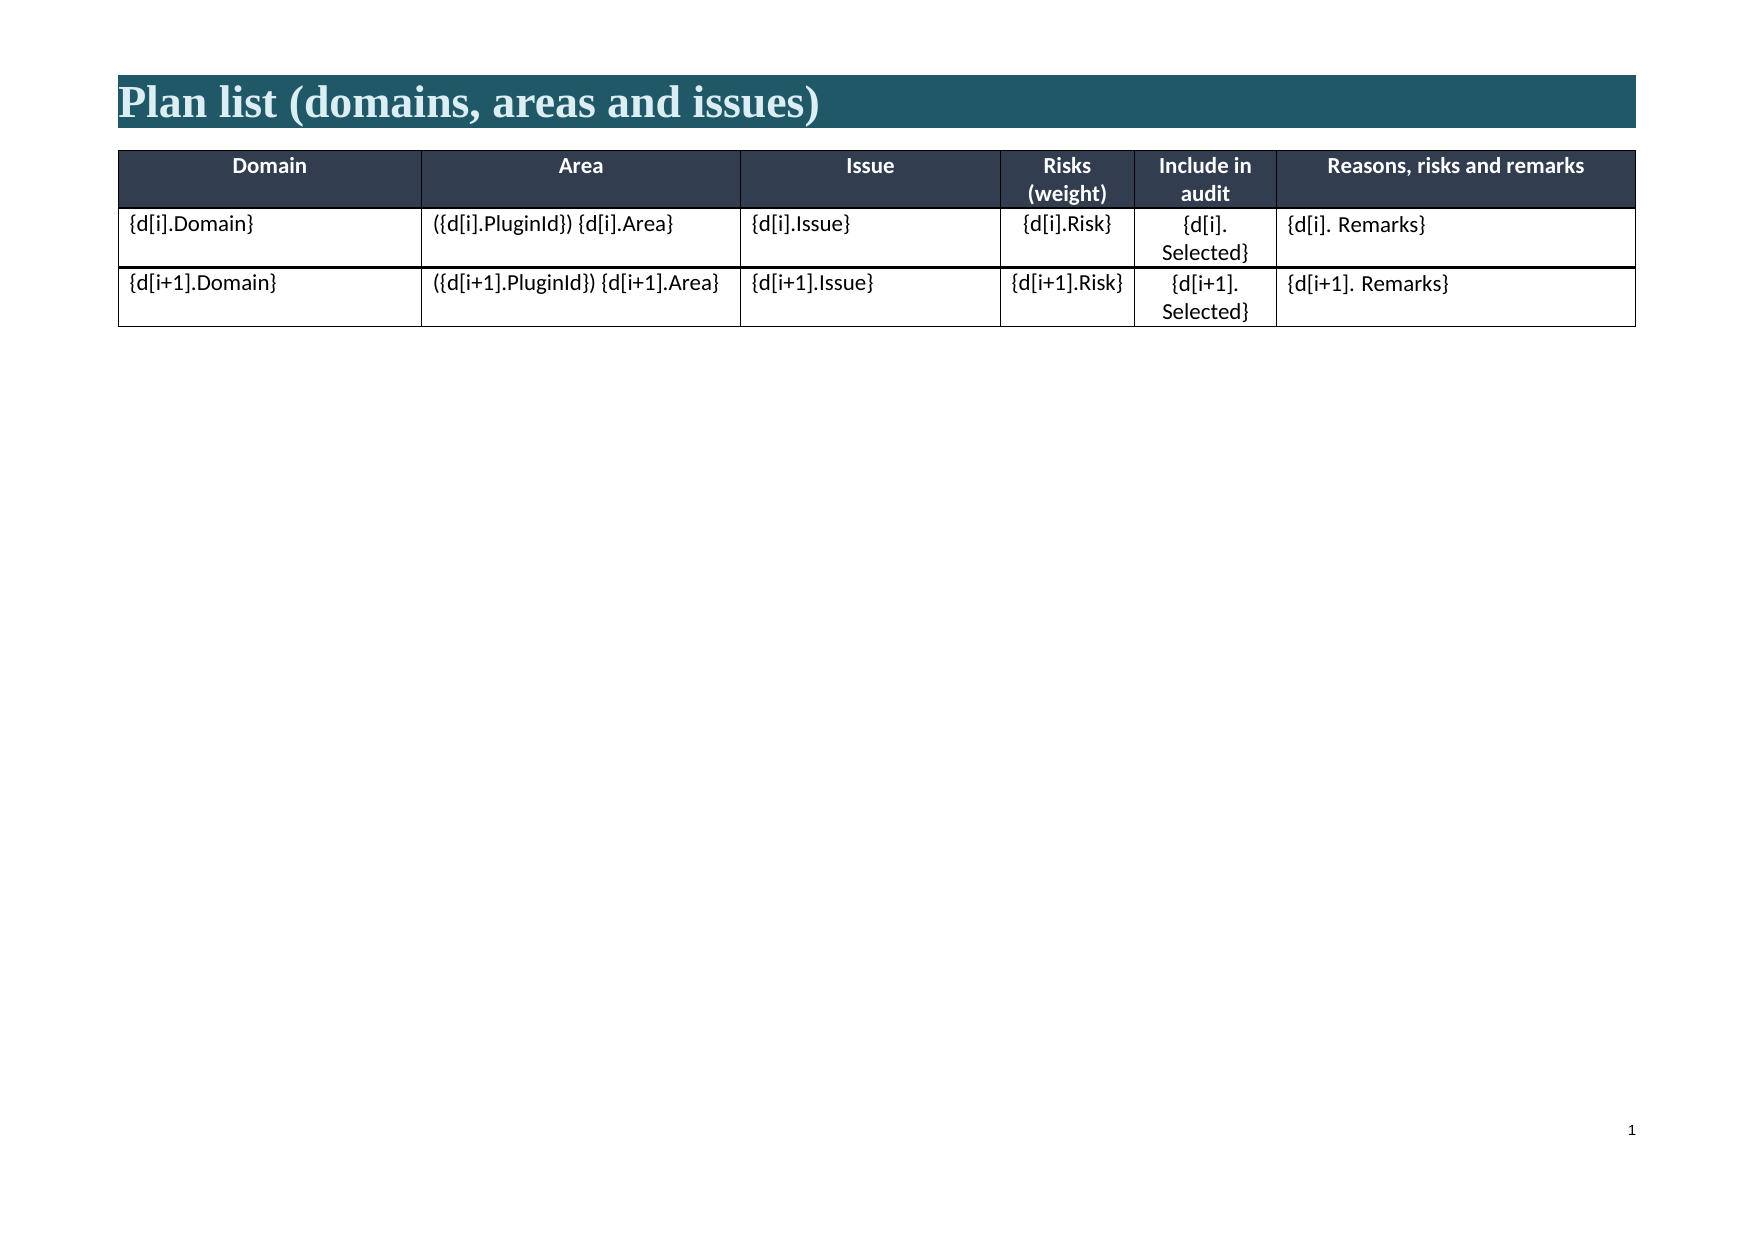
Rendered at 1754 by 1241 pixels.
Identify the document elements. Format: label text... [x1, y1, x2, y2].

table_header Domain [119, 151, 421, 207]
table_header {d[i+1].Domain} [119, 269, 421, 326]
table_header {d[i+1]. Remarks} [1277, 269, 1635, 326]
table_header {d[i+1].Issue} [741, 269, 1000, 326]
table_header {d[i].Risk} [1001, 209, 1134, 266]
table_header {d[i+1]. Selected} [1135, 269, 1276, 326]
table_header {d[i].Domain} [119, 209, 421, 266]
table_header Reasons, risks and remarks [1277, 151, 1635, 207]
table_header {d[i+1].Risk} [1001, 269, 1134, 326]
table_header Risks (weight) [1001, 151, 1134, 207]
table_header {d[i]. Remarks} [1277, 209, 1635, 266]
table_header Include in audit [1135, 151, 1276, 207]
table_header ({d[i].PluginId}) {d[i].Area} [422, 209, 740, 266]
table_header ({d[i+1].PluginId}) {d[i+1].Area} [422, 269, 740, 326]
table_header Area [422, 151, 740, 207]
table_header Issue [741, 151, 1000, 207]
table_header {d[i].Issue} [741, 209, 1000, 266]
table_header {d[i]. Selected} [1135, 209, 1276, 266]
text Plan list (domains, areas and issues) [118, 75, 1636, 128]
